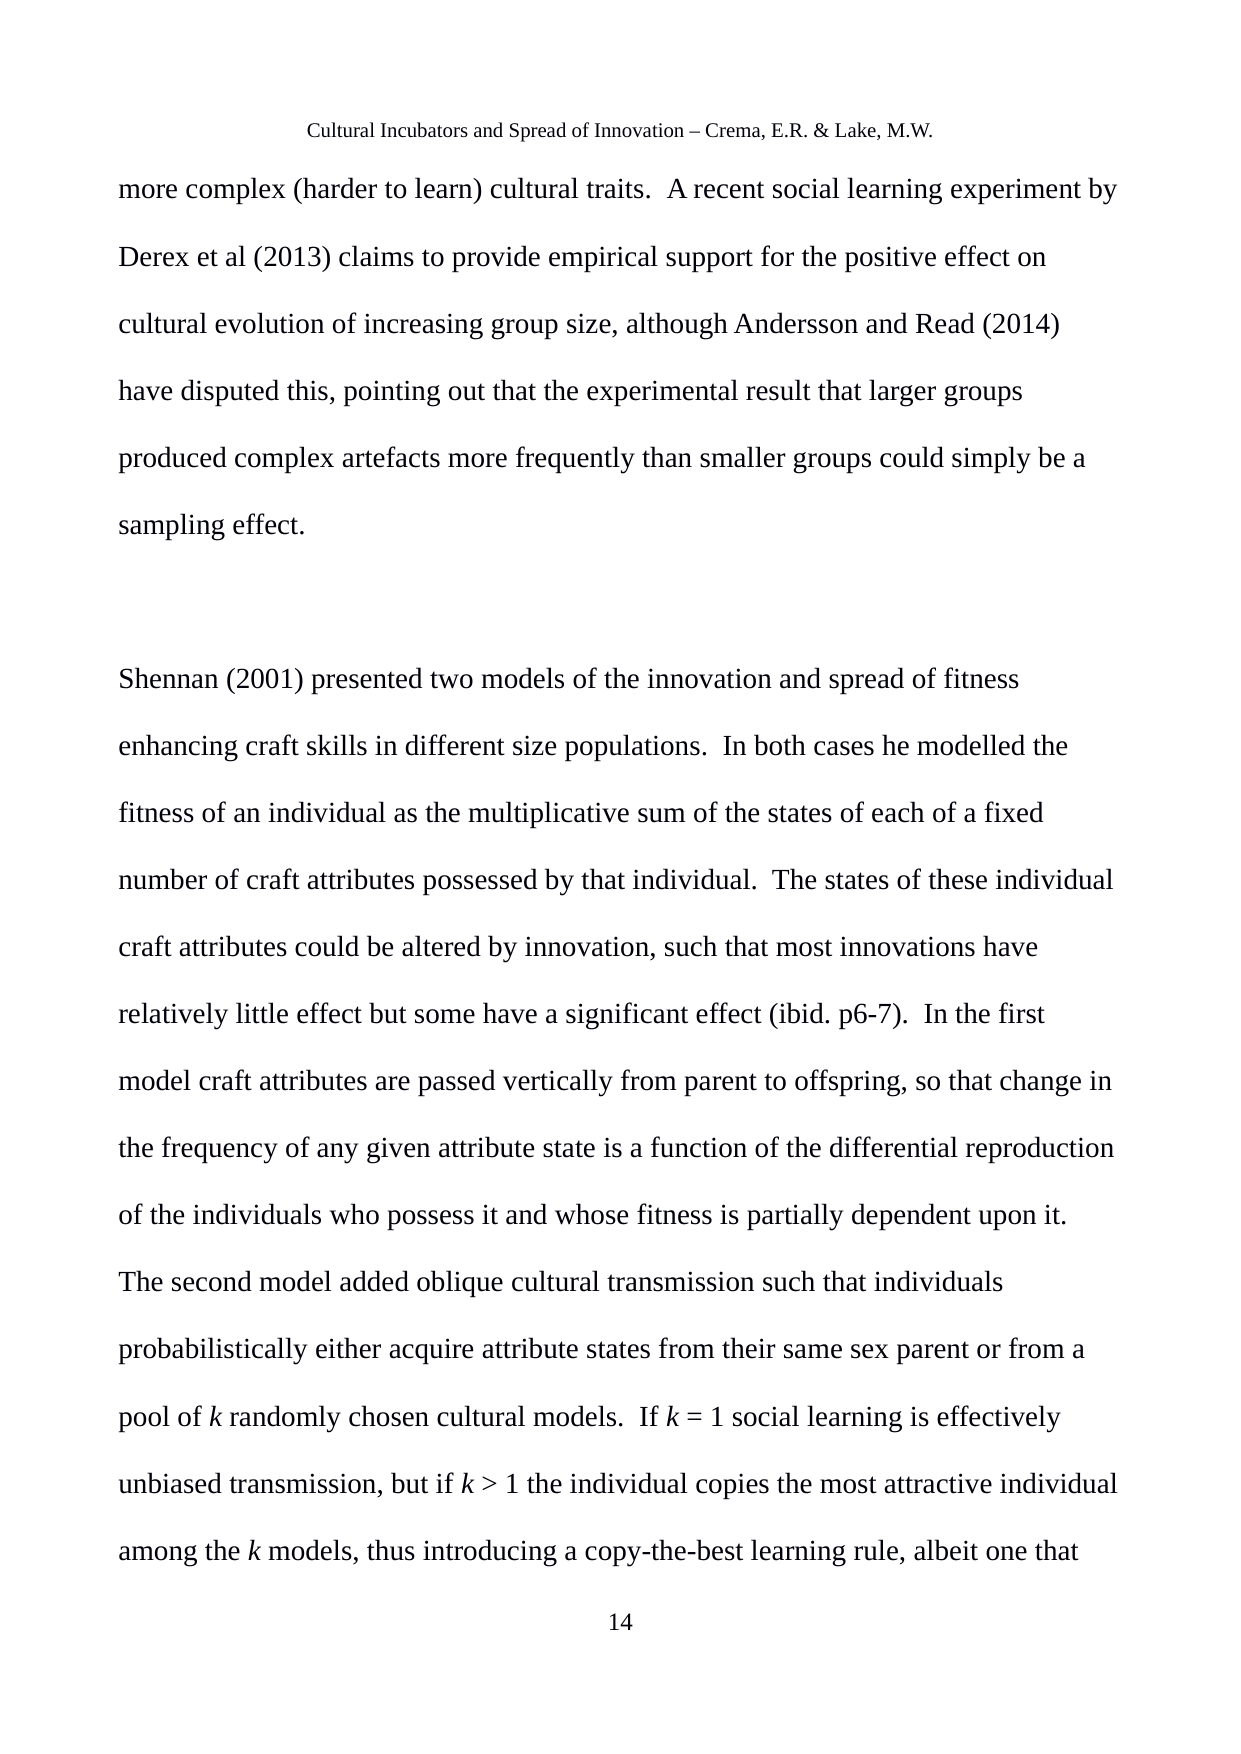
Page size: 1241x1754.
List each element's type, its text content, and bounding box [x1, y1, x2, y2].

text more complex (harder to learn) cultural traits. A recent social learning experiment by Derex et al (2013) claims to provide empirical support for the positive effect on cultural evolution of increasing group size, although Andersson and Read (2014) have disputed this, pointing out that the experimental result that larger groups produced complex artefacts more frequently than smaller groups could simply be a sampling effect. [118, 172, 1122, 541]
text Shennan (2001) presented two models of the innovation and spread of fitness enhancing craft skills in different size populations. In both cases he modelled the fitness of an individual as the multiplicative sum of the states of each of a fixed number of craft attributes possessed by that individual. The states of these individual craft attributes could be altered by innovation, such that most innovations have relatively little effect but some have a significant effect (ibid. p6-7). In the first model craft attributes are passed vertically from parent to offspring, so that change in the frequency of any given attribute state is a function of the differential reproduction of the individuals who possess it and whose fitness is partially dependent upon it. The second model added oblique cultural transmission such that individuals probabilistically either acquire attribute states from their same sex parent or from a pool of k randomly chosen cultural models. If k = 1 social learning is effectively unbiased transmission, but if k > 1 the individual copies the most attractive individual among the k models, thus introducing a copy-the-best learning rule, albeit one that [118, 661, 1122, 1566]
